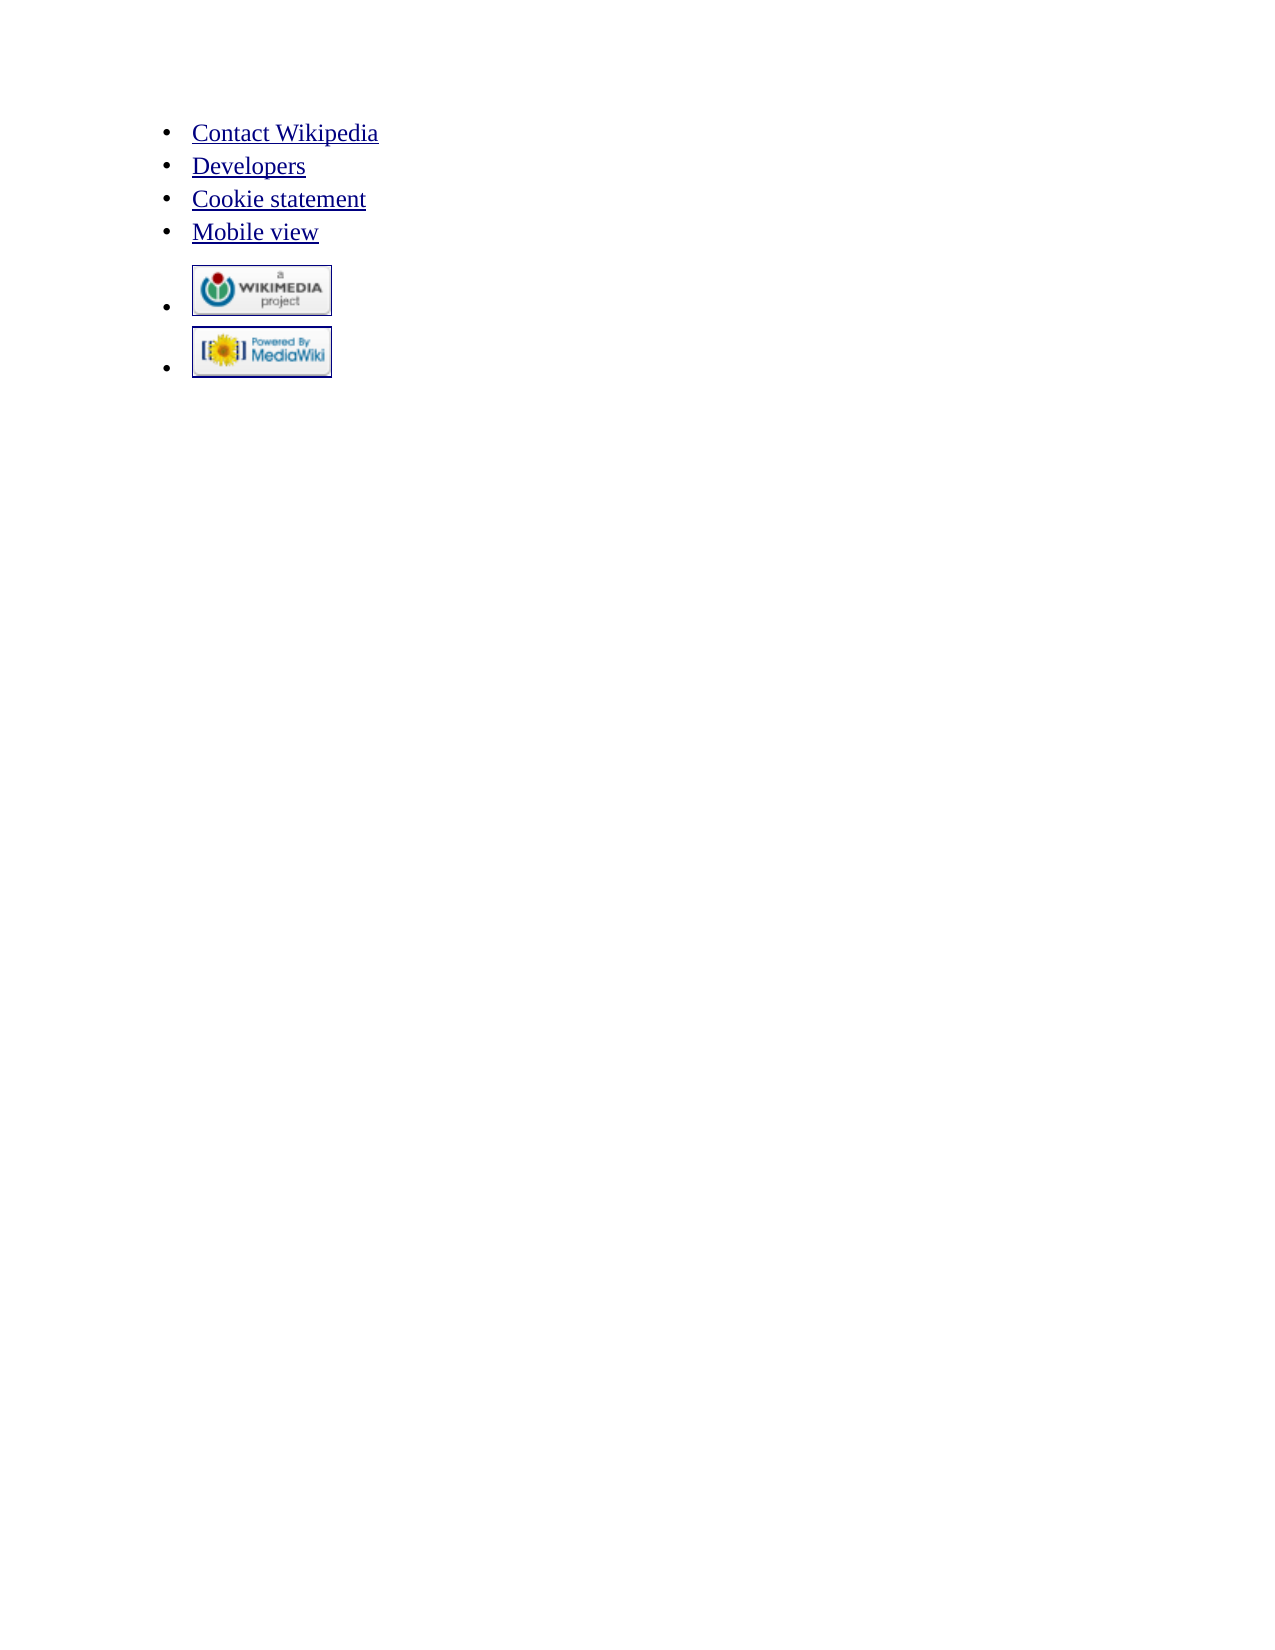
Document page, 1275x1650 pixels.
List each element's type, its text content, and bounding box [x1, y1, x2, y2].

list Cookie statement [162, 184, 1157, 213]
picture [193, 266, 331, 315]
list Contact Wikipedia [162, 118, 1157, 147]
list Mobile view [162, 217, 1157, 246]
picture [193, 328, 331, 376]
list Developers [162, 151, 1157, 180]
